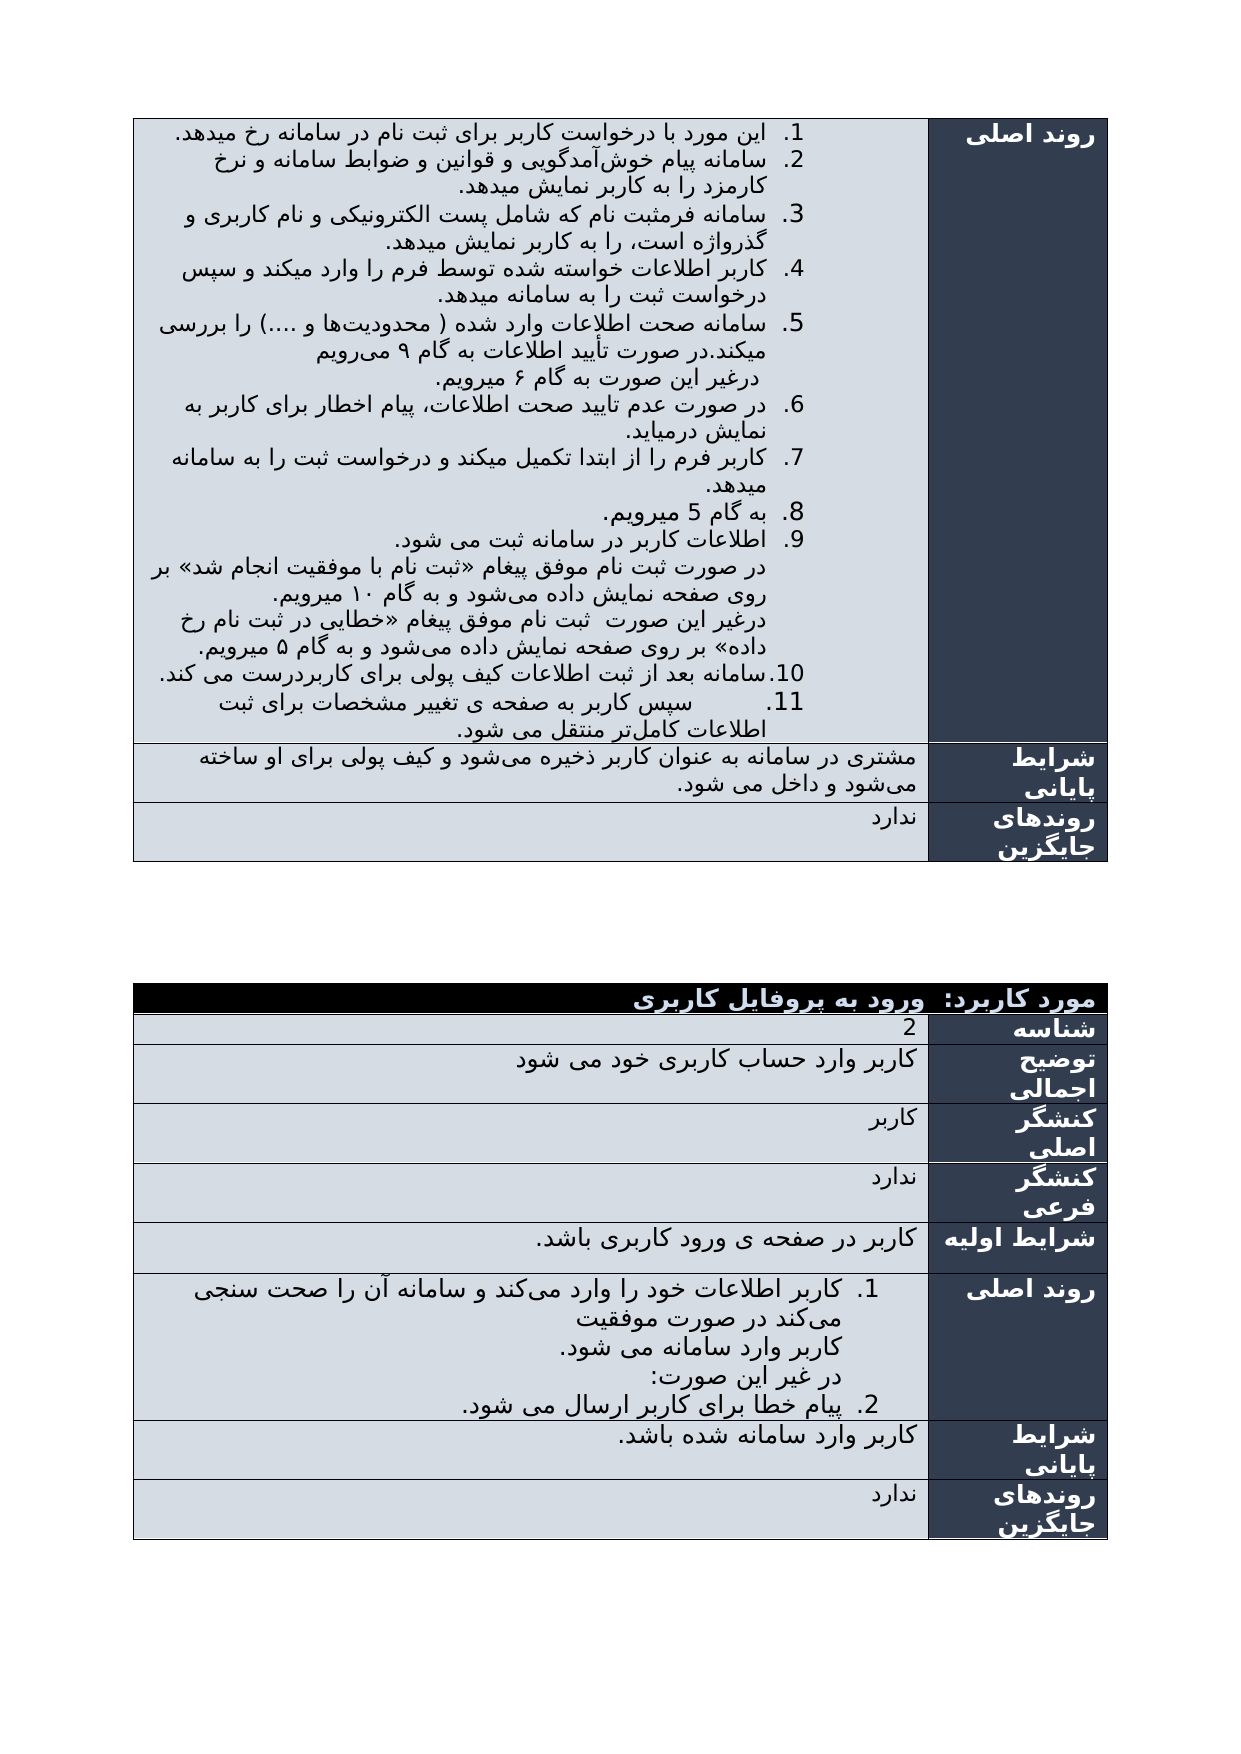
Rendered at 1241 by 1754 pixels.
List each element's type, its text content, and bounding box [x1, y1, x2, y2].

table_cell کاربر در صفحه ی ورود کاربری باشد. [134, 1223, 928, 1273]
table_cell روندهای جایگزین [929, 803, 1107, 861]
table_cell کاربر وارد حساب کاربری خود می شود [134, 1045, 928, 1103]
table_cell ندارد [134, 803, 928, 861]
table_cell کاربر اطلاعات خود را وارد می‌کند و سامانه آن را صحت سنجی می‌کند در صورت موفقیت کاربر وارد سامانه می شود. در غیر این صورت: پیام خطا برای کاربر ارسال می شود. [134, 1274, 928, 1420]
table_cell 2 [134, 1015, 928, 1044]
table_cell شرایط پایانی [929, 1421, 1107, 1479]
table_cell روند اصلی [929, 1274, 1107, 1420]
table_cell توضیح اجمالی [929, 1045, 1107, 1103]
table_cell کاربر وارد سامانه شده باشد. [134, 1421, 928, 1479]
table_cell ندارد [134, 1164, 928, 1222]
table_cell روندهای جایگزین [929, 1480, 1107, 1538]
table_cell ندارد [134, 1480, 928, 1538]
table_cell کنشگر اصلی [929, 1104, 1107, 1162]
table_cell روند اصلی [929, 119, 1107, 742]
table_cell کاربر [134, 1104, 928, 1162]
table_cell این مورد با درخواست کاربر برای ثبت نام در سامانه رخ میدهد. سامانه پیام خوش‌آمدگویی و قوانین و ضوابط سامانه و نرخ کارمزد را به کاربر نمایش میدهد. سامانه فرمثبت نام که شامل پست الکترونیکی و نام کاربری و گذرواژه است، را به کاربر نمایش میدهد. کاربر اطلاعات خواسته شده توسط فرم را وارد میکند و سپس درخواست ثبت را به سامانه میدهد. سامانه صحت اطلاعات وارد شده ( محدودیت‌ها و ....) را بررسی میکند.در صورت تأیید اطلاعات به گام ۹ می‌رویم درغیر این صورت به گام ۶ میرویم. در صورت عدم تایید صحت اطلاعات، پیام اخطار برای کاربر به نمایش درمیاید. کاربر فرم را از ابتدا تکمیل میکند و درخواست ثبت را به سامانه میدهد. به گام 5 میرویم. اطلاعات کاربر در سامانه ثبت می شود. در صورت ثبت نام موفق پیغام «ثبت نام با موفقیت انجام شد» بر روی صفحه نمایش داده می‌شود و به گام ۱۰ میرویم. درغیر این صورت ثبت نام موفق پیغام «خطایی در ثبت نام رخ داده» بر روی صفحه نمایش داده می‌شود و به گام ۵ میرویم. سامانه بعد از ثبت اطلاعات کیف پولی برای کاربردرست می کند. سپس کاربر به صفحه ی تغییر مشخصات برای ثبت اطلاعات کامل‌تر منتقل می شود. [134, 119, 928, 742]
table_header مورد کاربرد: ورود به پروفایل کاربری [134, 984, 1107, 1013]
table_cell کنشگر فرعی [929, 1164, 1107, 1222]
table_cell شرایط اولیه [929, 1223, 1107, 1273]
table_cell شرایط پایانی [929, 744, 1107, 802]
table_cell مشتری در سامانه به عنوان کاربر ذخیره می‌شود و کیف پولی برای او ساخته می‌شود و داخل می شود. [134, 744, 928, 802]
table_cell شناسه [929, 1015, 1107, 1044]
